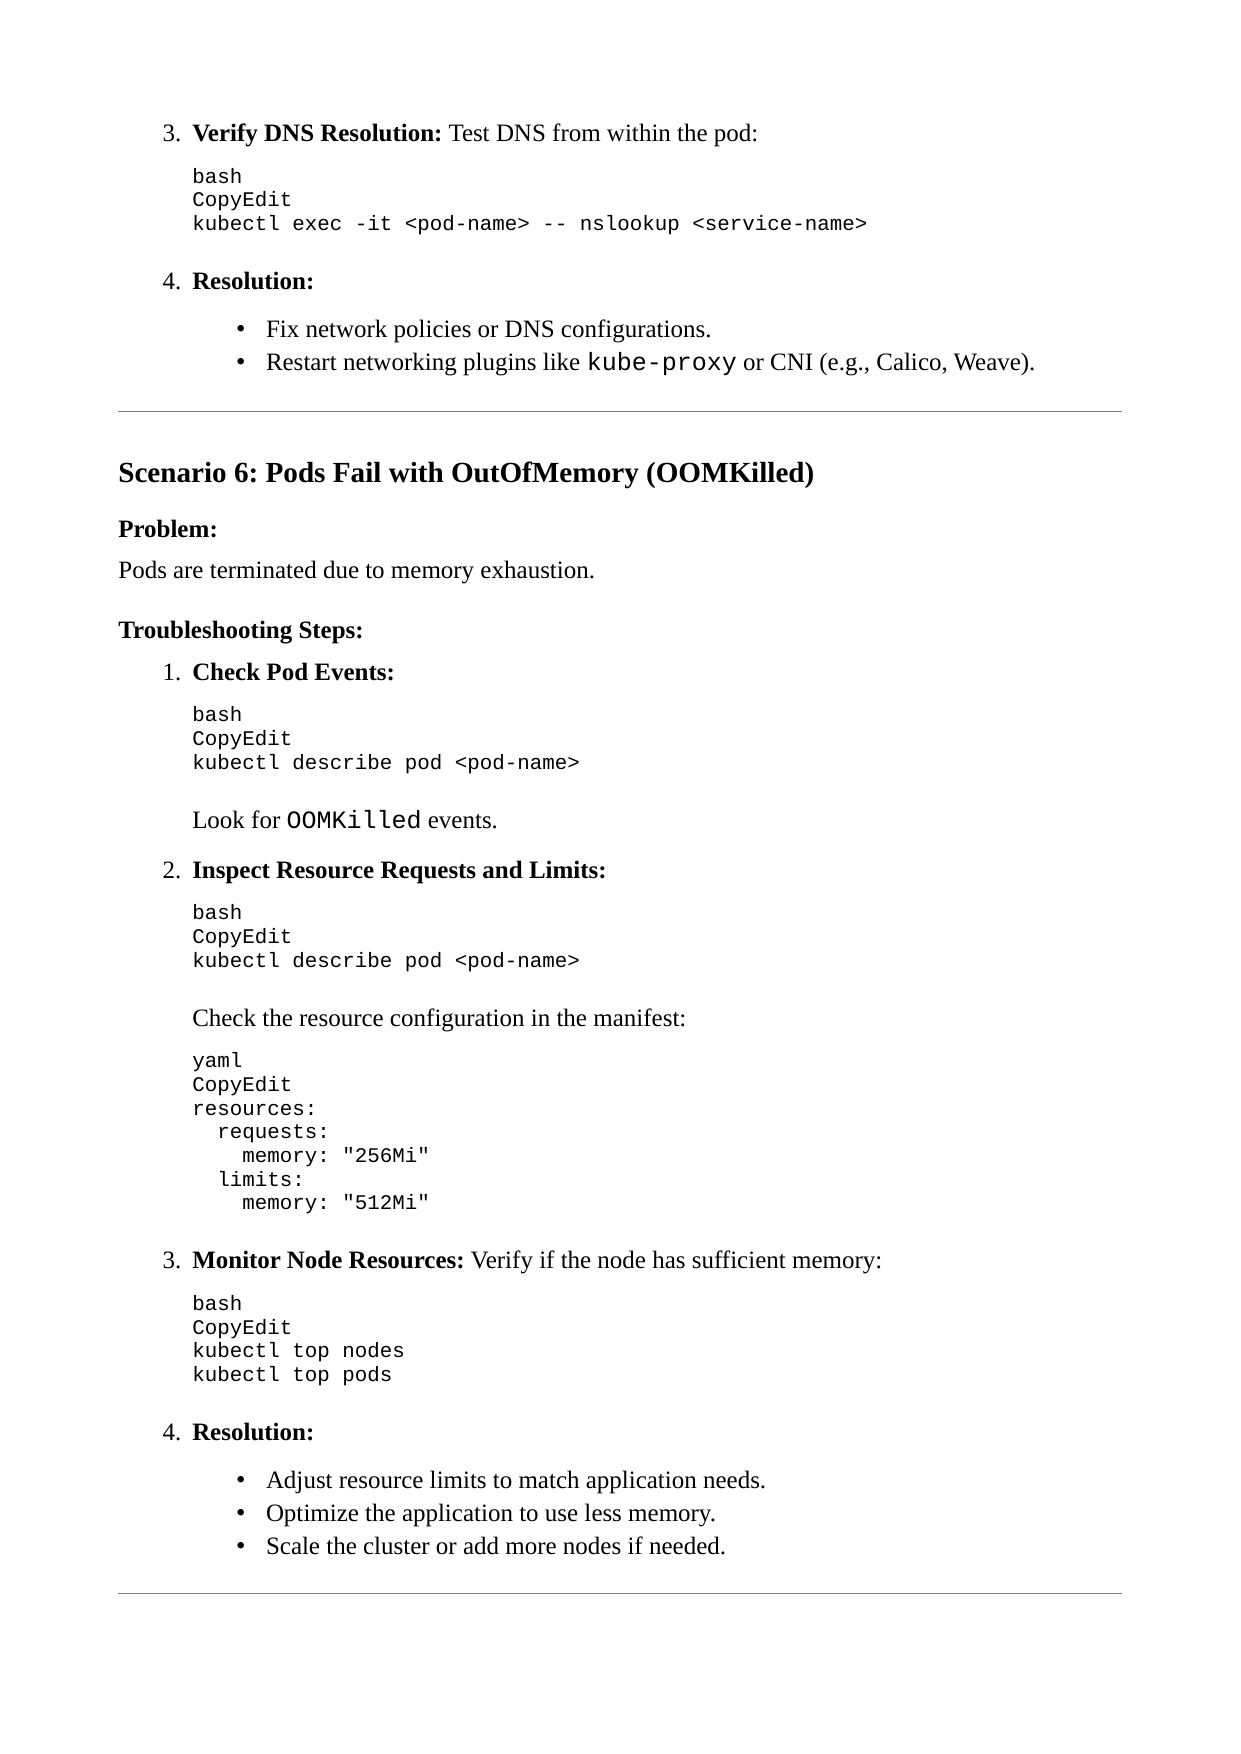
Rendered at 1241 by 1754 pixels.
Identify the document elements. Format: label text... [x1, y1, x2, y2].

list bash [162, 166, 1122, 189]
list Check Pod Events: [162, 657, 1122, 686]
list bash [162, 704, 1122, 728]
list limits: [162, 1169, 1122, 1192]
list memory: "512Mi" [162, 1192, 1122, 1216]
list Monitor Node Resources: Verify if the node has sufficient memory: [162, 1245, 1122, 1274]
subtitle Problem: [118, 514, 1122, 543]
list kubectl top nodes [162, 1340, 1122, 1364]
list Resolution: [162, 1417, 1122, 1446]
list resources: [162, 1098, 1122, 1121]
list bash [162, 902, 1122, 926]
list memory: "256Mi" [162, 1145, 1122, 1169]
list kubectl top pods [162, 1364, 1122, 1388]
list bash [162, 1293, 1122, 1317]
subtitle Scenario 6: Pods Fail with OutOfMemory (OOMKilled) [118, 456, 1122, 489]
list Verify DNS Resolution: Test DNS from within the pod: [162, 118, 1122, 147]
list Check the resource configuration in the manifest: [162, 1003, 1122, 1032]
list CopyEdit [162, 1317, 1122, 1340]
subtitle Troubleshooting Steps: [118, 616, 1122, 644]
list Restart networking plugins like kube-proxy or CNI (e.g., Calico, Weave). [236, 347, 1122, 378]
list CopyEdit [162, 926, 1122, 950]
list Inspect Resource Requests and Limits: [162, 855, 1122, 883]
list Scale the cluster or add more nodes if needed. [236, 1531, 1122, 1559]
list requests: [162, 1121, 1122, 1145]
list Fix network policies or DNS configurations. [236, 314, 1122, 342]
list yaml [162, 1050, 1122, 1074]
list CopyEdit [162, 189, 1122, 213]
list kubectl describe pod <pod-name> [162, 950, 1122, 973]
list CopyEdit [162, 1074, 1122, 1098]
list Adjust resource limits to match application needs. [236, 1465, 1122, 1493]
list kubectl exec -it <pod-name> -- nslookup <service-name> [162, 213, 1122, 237]
text Pods are terminated due to memory exhaustion. [118, 555, 1122, 584]
list Look for OOMKilled events. [162, 805, 1122, 836]
list Resolution: [162, 266, 1122, 295]
list CopyEdit [162, 728, 1122, 752]
list kubectl describe pod <pod-name> [162, 752, 1122, 775]
list Optimize the application to use less memory. [236, 1498, 1122, 1526]
